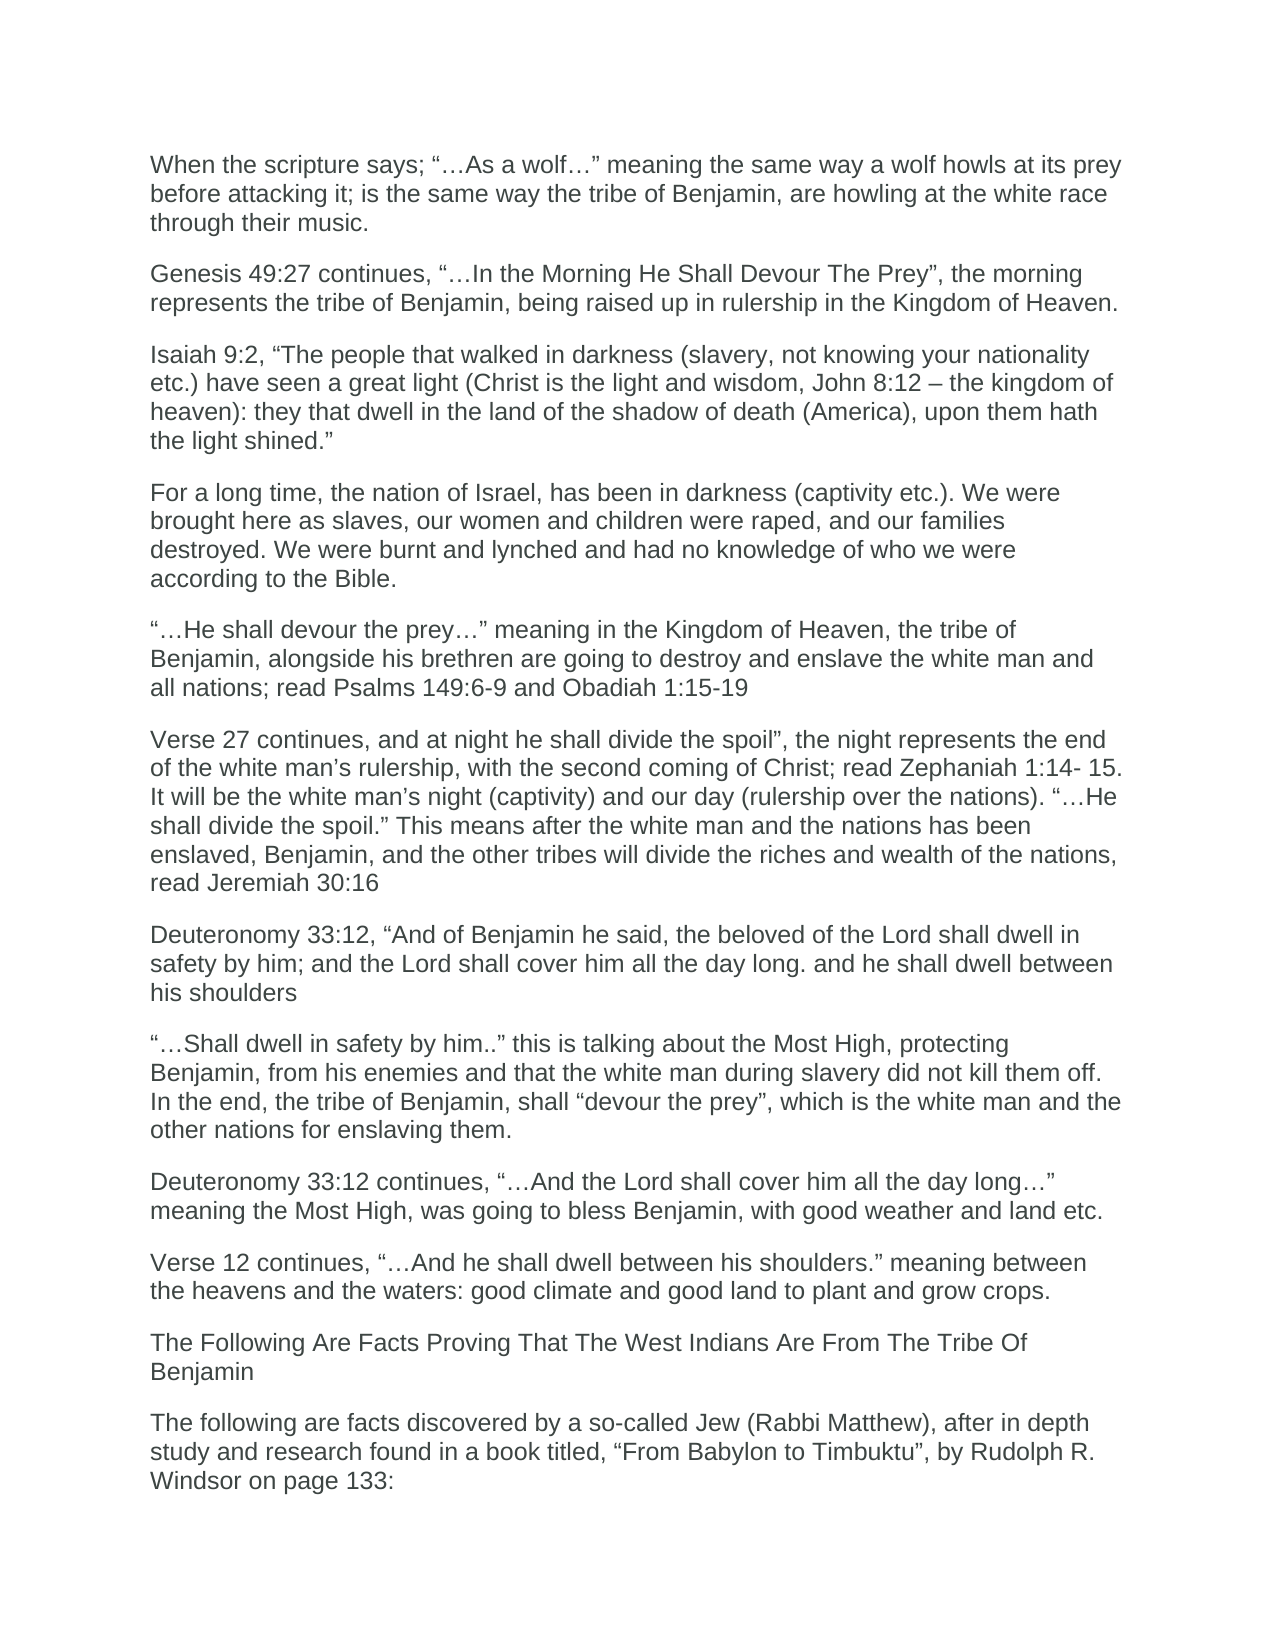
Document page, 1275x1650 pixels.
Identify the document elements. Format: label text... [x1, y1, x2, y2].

text Verse 12 continues, “…And he shall dwell between his shoulders.” meaning between the heavens and the waters: good climate and good land to plant and grow crops. [150, 1247, 1125, 1305]
text For a long time, the nation of Israel, has been in darkness (captivity etc.). We were brought here as slaves, our women and children were raped, and our families destroyed. We were burnt and lynched and had no knowledge of who we were according to the Bible. [150, 477, 1125, 592]
text Deuteronomy 33:12 continues, “…And the Lord shall cover him all the day long…” meaning the Most High, was going to bless Benjamin, with good weather and land etc. [150, 1167, 1125, 1224]
text “…He shall devour the prey…” meaning in the Kingdom of Heaven, the tribe of Benjamin, alongside his brethren are going to destroy and enslave the white man and all nations; read Psalms 149:6-9 and Obadiah 1:15-19 [150, 615, 1125, 702]
text Genesis 49:27 continues, “…In the Morning He Shall Devour The Prey”, the morning represents the tribe of Benjamin, being raised up in rulership in the Kingdom of Heaven. [150, 259, 1125, 317]
text The Following Are Facts Proving That The West Indians Are From The Tribe Of Benjamin [150, 1328, 1125, 1385]
text Verse 27 continues, and at night he shall divide the spoil”, the night represents the end of the white man’s rulership, with the second coming of Christ; read Zephaniah 1:14- 15. It will be the white man’s night (captivity) and our day (rulership over the nations). “…He shall divide the spoil.” This means after the white man and the nations has been enslaved, Benjamin, and the other tribes will divide the riches and wealth of the nations, read Jeremiah 30:16 [150, 724, 1125, 897]
text Deuteronomy 33:12, “And of Benjamin he said, the beloved of the Lord shall dwell in safety by him; and the Lord shall cover him all the day long. and he shall dwell between his shoulders [150, 920, 1125, 1006]
text The following are facts discovered by a so-called Jew (Rabbi Matthew), after in depth study and research found in a book titled, “From Babylon to Timbuktu”, by Rudolph R. Windsor on page 133: [150, 1408, 1125, 1494]
text When the scripture says; “…As a wolf…” meaning the same way a wolf howls at its prey before attacking it; is the same way the tribe of Benjamin, are howling at the white race through their music. [150, 150, 1125, 236]
text “…Shall dwell in safety by him..” this is talking about the Most High, protecting Benjamin, from his enemies and that the white man during slavery did not kill them off. In the end, the tribe of Benjamin, shall “devour the prey”, which is the white man and the other nations for enslaving them. [150, 1029, 1125, 1144]
text Isaiah 9:2, “The people that walked in darkness (slavery, not knowing your nationality etc.) have seen a great light (Christ is the light and wisdom, John 8:12 – the kingdom of heaven): they that dwell in the land of the shadow of death (America), upon them hath the light shined.” [150, 339, 1125, 454]
